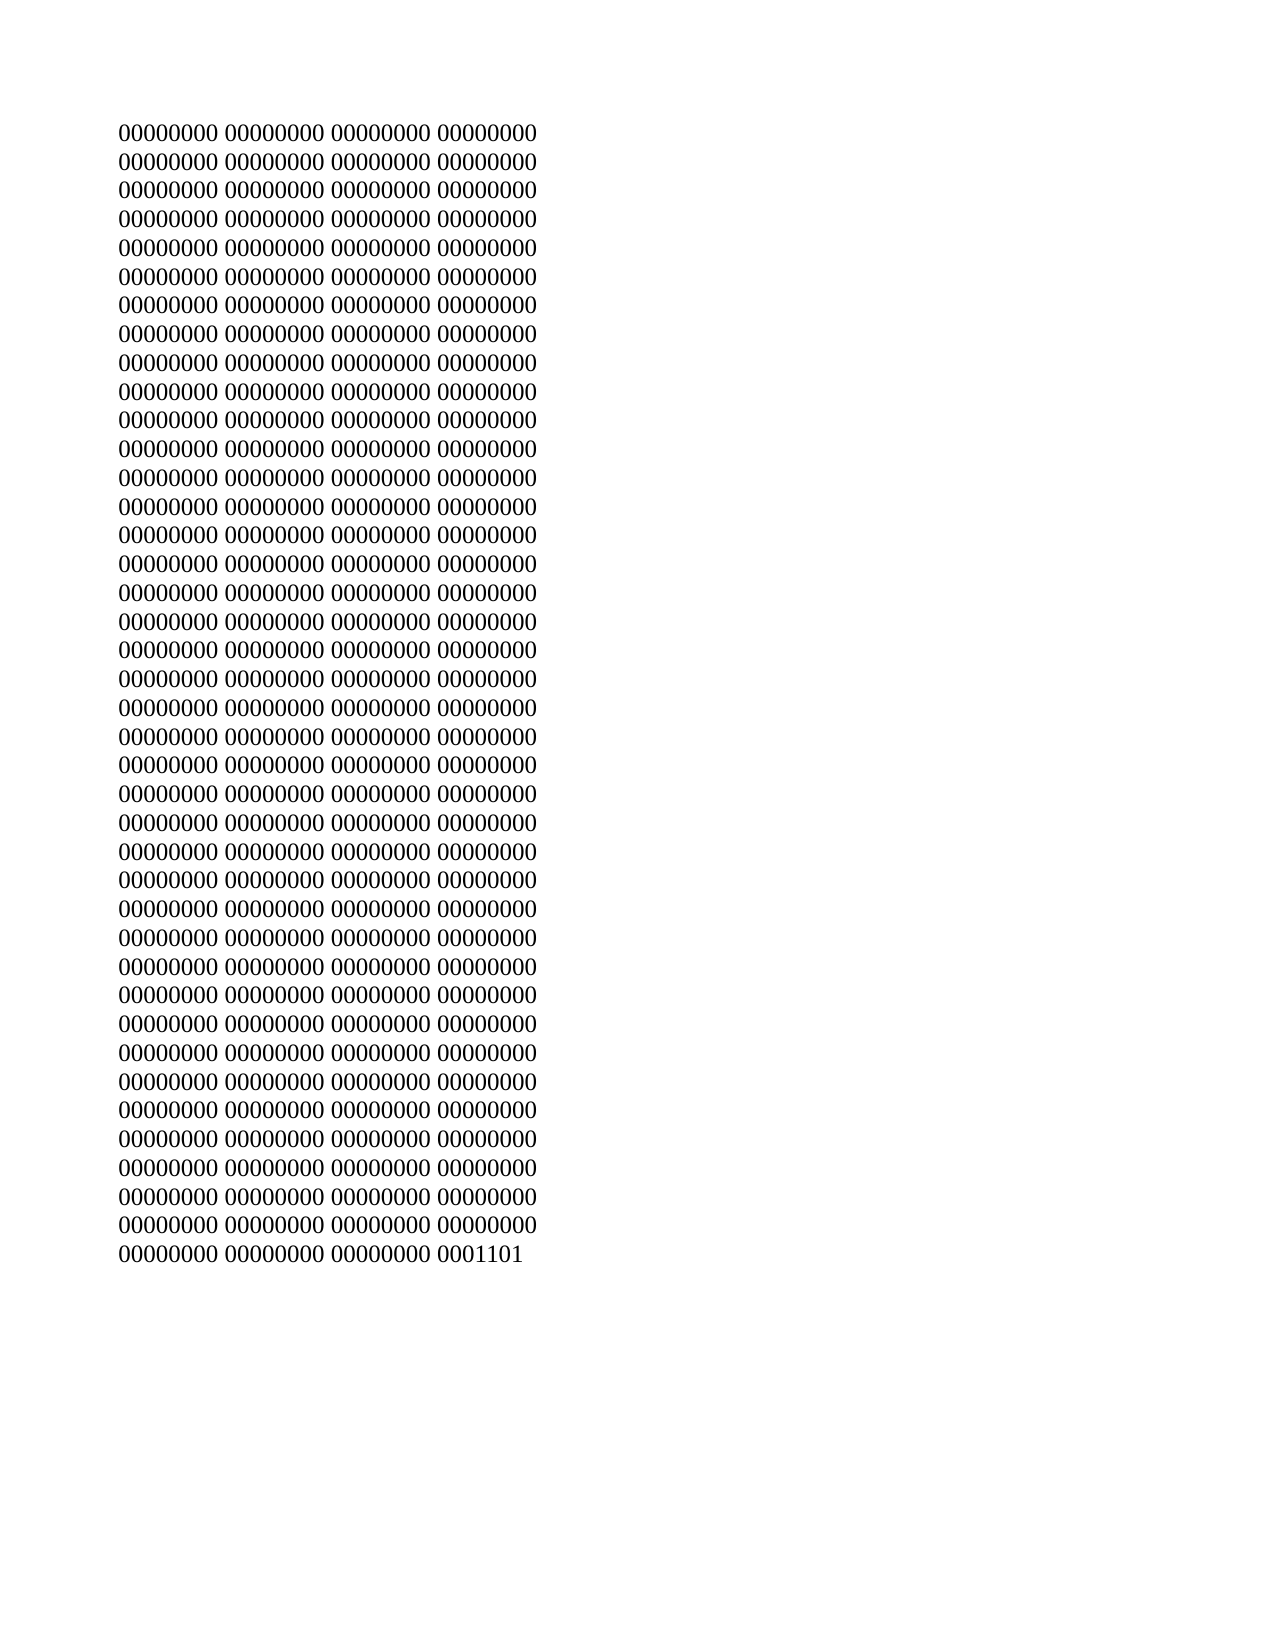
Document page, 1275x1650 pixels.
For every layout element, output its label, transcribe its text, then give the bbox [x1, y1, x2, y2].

text 00000000 00000000 00000000 00000000 [118, 636, 1157, 664]
text 00000000 00000000 00000000 00000000 [118, 837, 1157, 866]
text 00000000 00000000 00000000 00000000 [118, 406, 1157, 434]
text 00000000 00000000 00000000 00000000 [118, 607, 1157, 636]
text 00000000 00000000 00000000 00000000 [118, 1038, 1157, 1067]
text 00000000 00000000 00000000 00000000 [118, 521, 1157, 549]
text 00000000 00000000 00000000 00000000 [118, 176, 1157, 204]
text 00000000 00000000 00000000 00000000 [118, 693, 1157, 722]
text 00000000 00000000 00000000 00000000 [118, 1182, 1157, 1211]
text 00000000 00000000 00000000 00000000 [118, 923, 1157, 952]
text 00000000 00000000 00000000 00000000 [118, 319, 1157, 348]
text 00000000 00000000 00000000 00000000 [118, 492, 1157, 521]
text 00000000 00000000 00000000 00000000 [118, 434, 1157, 463]
text 00000000 00000000 00000000 00000000 [118, 1009, 1157, 1038]
text 00000000 00000000 00000000 00000000 [118, 348, 1157, 377]
text 00000000 00000000 00000000 00000000 [118, 549, 1157, 578]
text 00000000 00000000 00000000 00000000 [118, 204, 1157, 233]
text 00000000 00000000 00000000 00000000 [118, 981, 1157, 1009]
text 00000000 00000000 00000000 00000000 [118, 664, 1157, 693]
text 00000000 00000000 00000000 00000000 [118, 291, 1157, 319]
text 00000000 00000000 00000000 00000000 [118, 118, 1157, 147]
text 00000000 00000000 00000000 00000000 [118, 866, 1157, 894]
text 00000000 00000000 00000000 00000000 [118, 233, 1157, 262]
text 00000000 00000000 00000000 00000000 [118, 262, 1157, 291]
text 00000000 00000000 00000000 00000000 [118, 1067, 1157, 1096]
text 00000000 00000000 00000000 00000000 [118, 779, 1157, 808]
text 00000000 00000000 00000000 00000000 [118, 1124, 1157, 1153]
text 00000000 00000000 00000000 00000000 [118, 463, 1157, 492]
text 00000000 00000000 00000000 00000000 [118, 1153, 1157, 1182]
text 00000000 00000000 00000000 00000000 [118, 894, 1157, 923]
text 00000000 00000000 00000000 00000000 [118, 952, 1157, 981]
text 00000000 00000000 00000000 00000000 [118, 722, 1157, 751]
text 00000000 00000000 00000000 00000000 [118, 751, 1157, 779]
text 00000000 00000000 00000000 00000000 [118, 1096, 1157, 1124]
text 00000000 00000000 00000000 00000000 [118, 377, 1157, 406]
text 00000000 00000000 00000000 00000000 [118, 578, 1157, 607]
text 00000000 00000000 00000000 00000000 [118, 147, 1157, 176]
text 00000000 00000000 00000000 00000000 [118, 1211, 1157, 1239]
text 00000000 00000000 00000000 00000000 [118, 808, 1157, 837]
text 00000000 00000000 00000000 0001101 [118, 1239, 1157, 1268]
